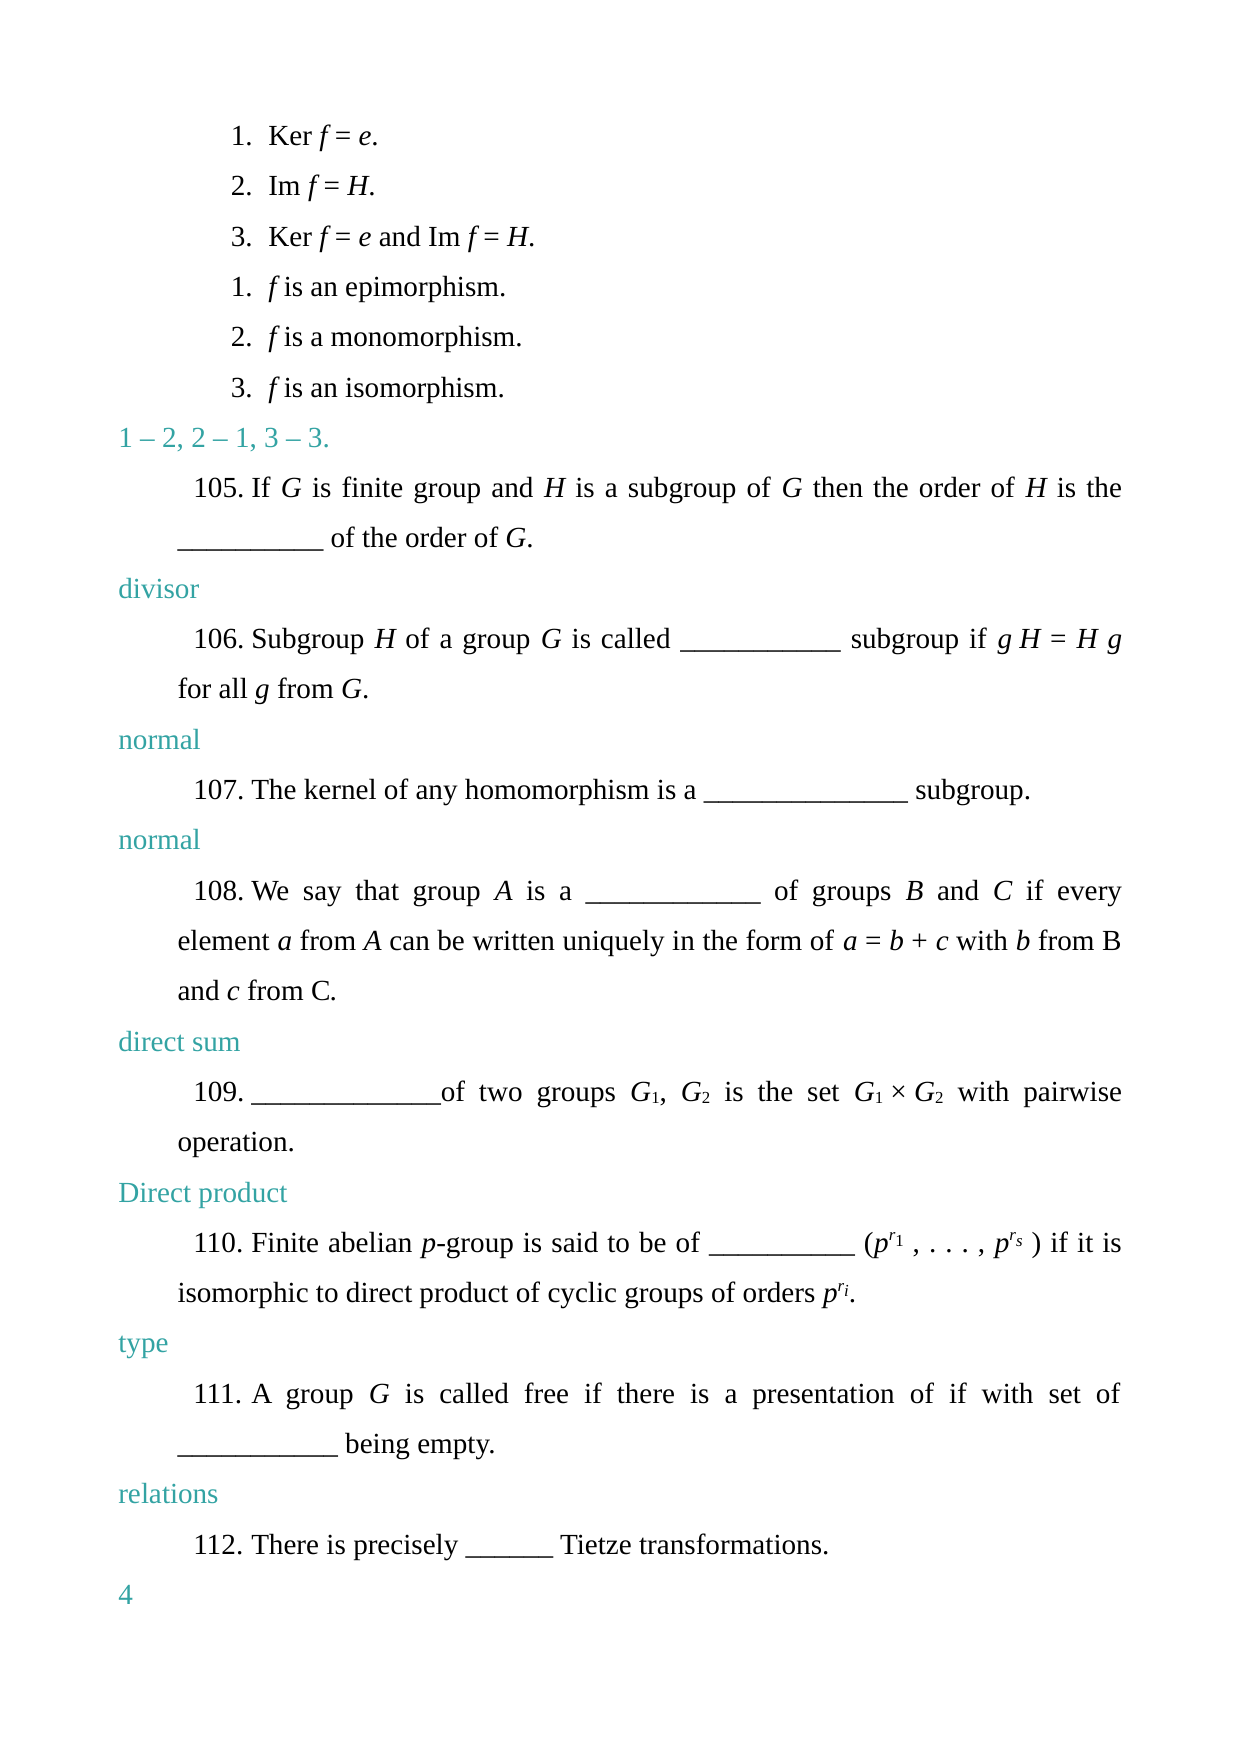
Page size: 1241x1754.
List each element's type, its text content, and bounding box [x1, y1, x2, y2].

text relations [118, 1477, 1122, 1510]
text Direct product [118, 1175, 1122, 1208]
list _____________of two groups G1, G2 is the set G1 × G2 with pairwise operation. [177, 1074, 1122, 1158]
text 1 – 2, 2 – 1, 3 – 3. [118, 420, 1122, 453]
text 4 [118, 1577, 1122, 1611]
list Subgroup H of a group G is called ___________ subgroup if g H = H g for all g from G. [177, 621, 1122, 705]
text direct sum [118, 1024, 1122, 1057]
list f is an epimorphism. [231, 269, 1122, 303]
list Finite abelian p-group is said to be of __________ (pr1 , . . . , prs ) if it is isomorphic to direct product of cyclic groups of orders pri. [177, 1225, 1122, 1309]
list Ker f = e. [231, 118, 1122, 152]
text normal [118, 722, 1122, 755]
text normal [118, 822, 1122, 856]
list f is an isomorphism. [231, 370, 1122, 403]
list Im f = H. [231, 168, 1122, 202]
list We say that group A is a ____________ of groups B and C if every element a from A can be written uniquely in the form of a = b + c with b from B and c from C. [177, 873, 1122, 1007]
list f is a monomorphism. [231, 319, 1122, 353]
list The kernel of any homomorphism is a ______________ subgroup. [177, 772, 1122, 806]
list Ker f = e and Im f = H. [231, 219, 1122, 252]
list A group G is called free if there is a presentation of if with set of ___________ being empty. [177, 1376, 1122, 1460]
list If G is finite group and H is a subgroup of G then the order of H is the __________ of the order of G. [177, 470, 1122, 554]
text type [118, 1326, 1122, 1359]
text divisor [118, 571, 1122, 604]
list There is precisely ______ Tietze transformations. [177, 1527, 1122, 1560]
